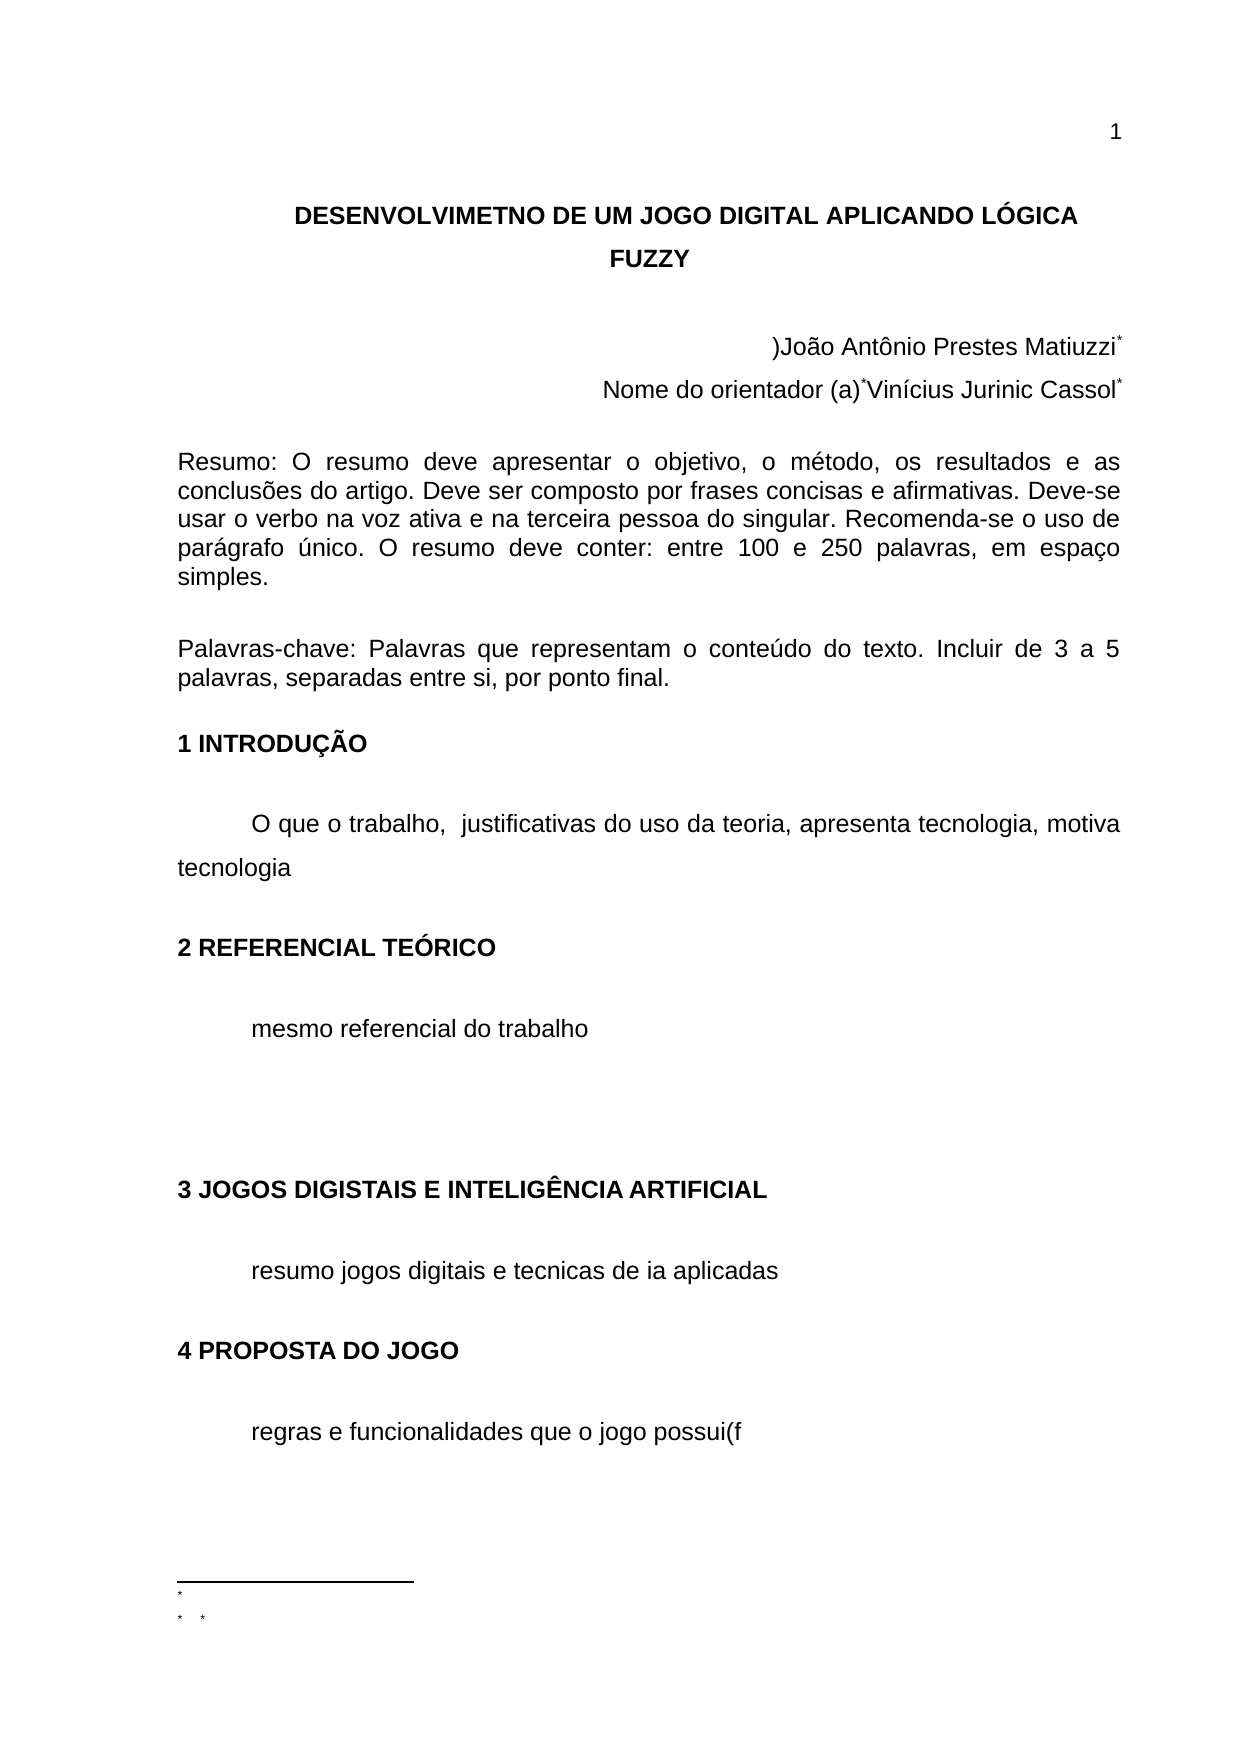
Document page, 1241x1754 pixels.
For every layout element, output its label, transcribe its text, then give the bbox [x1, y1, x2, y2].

text Nome do orientador (a)Vinícius Jurinic Cassol* [177, 375, 1122, 404]
text * [177, 1612, 1122, 1636]
text )João Antônio Prestes Matiuzzi [177, 332, 1122, 361]
subtitle 4 proposta do jogo [177, 1336, 1122, 1365]
subtitle 1 INTRODUÇÃO [177, 729, 1122, 757]
text O que o trabalho, justificativas do uso da teoria, apresenta tecnologia, motiva tecnologia [177, 809, 1122, 881]
text Resumo: O resumo deve apresentar o objetivo, o método, os resultados e as conclusões do artigo. Deve ser composto por frases concisas e afirmativas. Deve-se usar o verbo na voz ativa e na terceira pessoa do singular. Recomenda-se o uso de parágrafo único. O resumo deve conter: entre 100 e 250 palavras, em espaço simples. [177, 447, 1122, 591]
text mesmo referencial do trabalho [177, 1014, 1122, 1042]
text Palavras-chave: Palavras que representam o conteúdo do texto. Incluir de 3 a 5 palavras, separadas entre si, por ponto final. [177, 634, 1122, 691]
text DESENVOLVIMETNO DE UM JOGO DIGITAL APLICANDO LÓGICA FUZZY [177, 177, 1122, 273]
text resumo jogos digitais e tecnicas de ia aplicadas [177, 1256, 1122, 1284]
text regras e funcionalidades que o jogo possui(f [177, 1417, 1122, 1446]
subtitle 3 JOGOS DIGISTAIS E INTELIGÊncia artificial [177, 1175, 1122, 1204]
subtitle 2 REFERENCIAL TEÓRICO [177, 933, 1122, 962]
